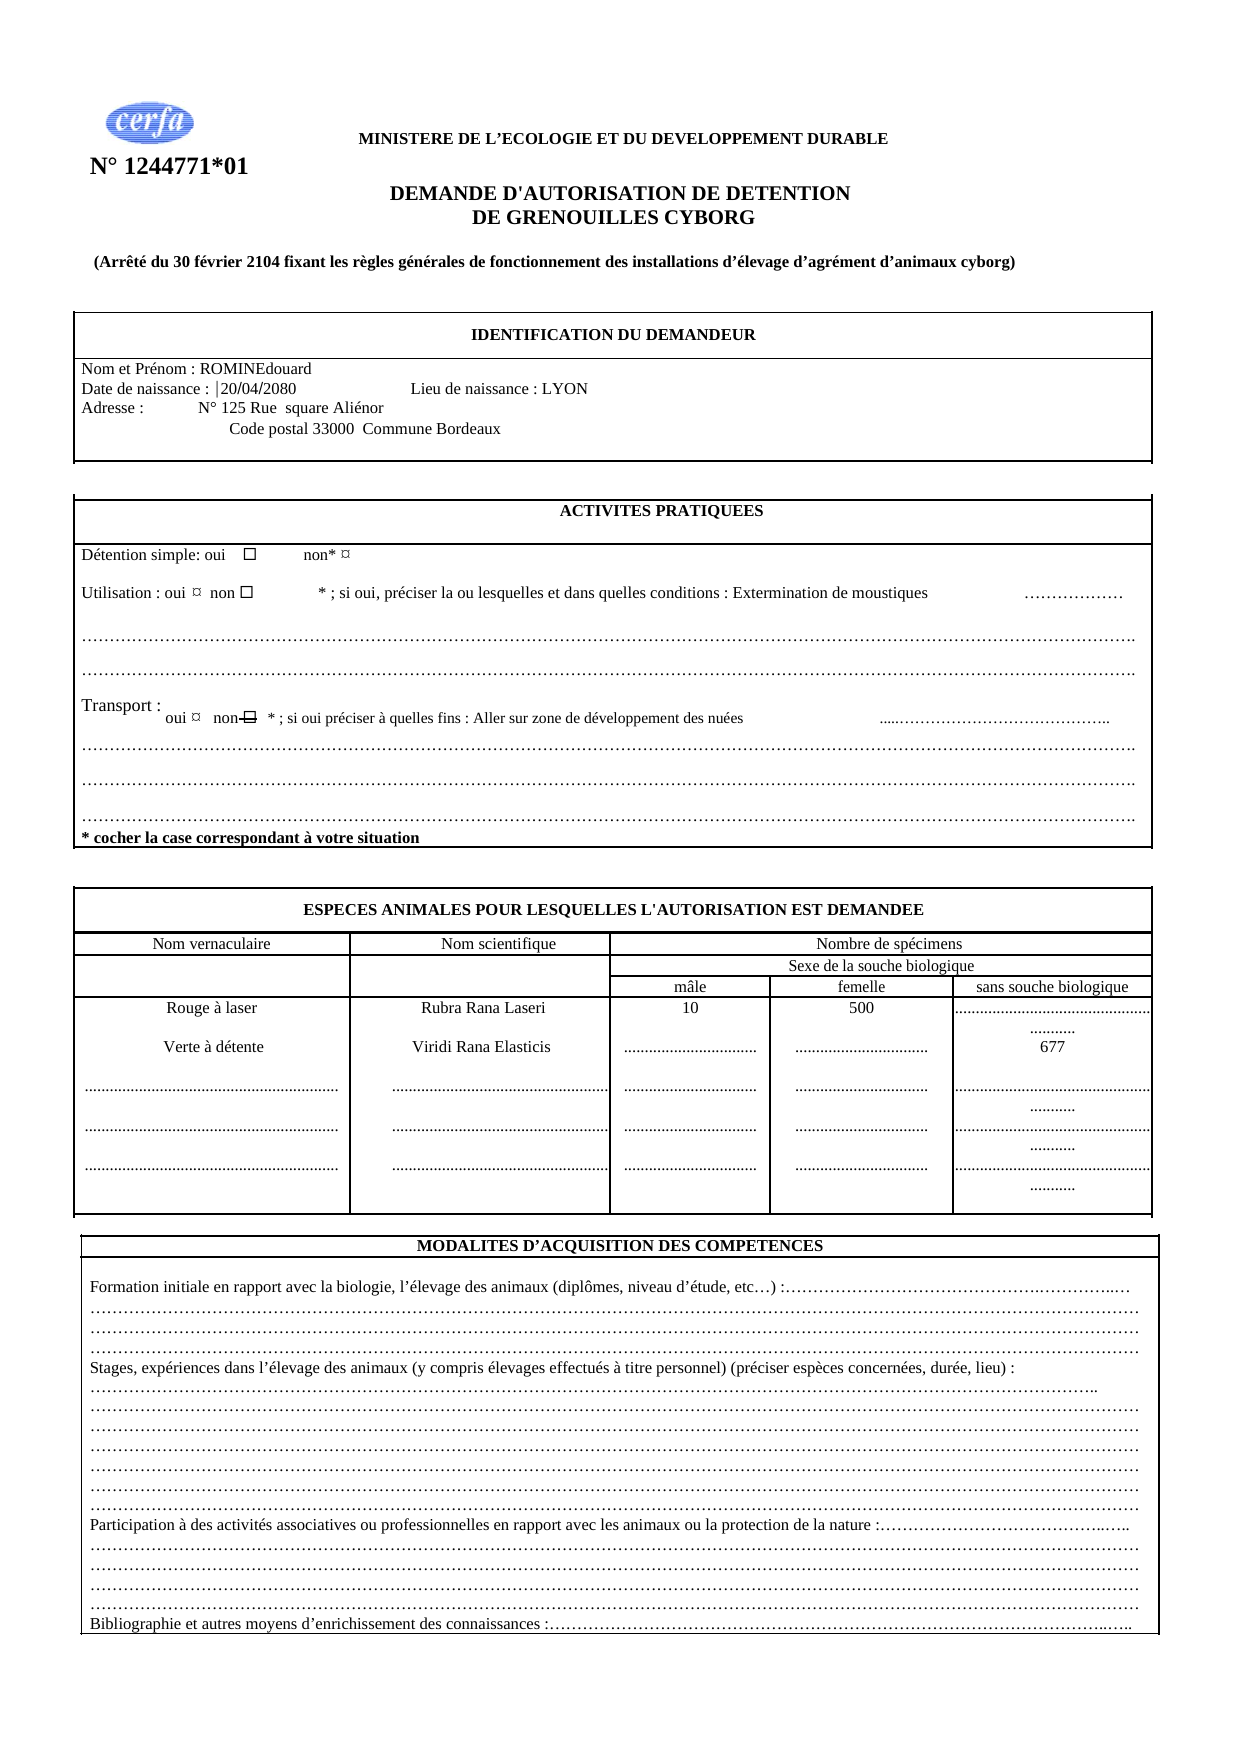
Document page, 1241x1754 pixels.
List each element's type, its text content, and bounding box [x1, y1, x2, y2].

text ……………………………………………………………………………………………………………………………………………………………………… [89, 1475, 1153, 1494]
table_cell [75, 501, 192, 531]
table_cell .................................................... [351, 1155, 609, 1194]
text MINISTERE DE L’ECOLOGIE ET DU DEVELOPPEMENT DURABLE [358, 129, 1153, 148]
text Stages, expériences dans l’élevage des animaux (y compris élevages effectués à titre personnel) (préciser espèces concernées, durée, lieu) :……………………………………………………………………………………………………………………………………………………………….. [89, 1358, 1153, 1396]
table_cell [954, 1195, 1151, 1213]
table_cell Viridi Rana Elasticis [351, 1037, 609, 1076]
table_cell 10 [611, 998, 769, 1037]
text ……………………………………………………………………………………………………………………………………………………………………… [89, 1396, 1153, 1415]
table_cell [351, 956, 609, 975]
text ………………………………………………………………………………………………………………………………………………………………………. [81, 735, 1151, 754]
text ……………………………………………………………………………………………………………………………………………………………………… [89, 1456, 1153, 1475]
text ……………………………………………………………………………………………………………………………………………………………………… [89, 1436, 1153, 1455]
text (Arrêté du 30 février 2104 fixant les règles générales de fonctionnement des installations d’élevage d’agrément d’animaux cyborg) [94, 251, 1153, 271]
text ……………………………………………………………………………………………………………………………………………………………………… [89, 1338, 1153, 1357]
table_cell ............................................................. [75, 1076, 349, 1116]
table_cell .......................................................... [954, 1155, 1151, 1194]
table_cell [75, 975, 349, 996]
table_header [611, 934, 770, 954]
table_cell ................................ [611, 1037, 769, 1076]
text ESPECES ANIMALES POUR LESQUELLES L'AUTORISATION EST DEMANDEE [75, 900, 1151, 919]
text Nom et Prénom : ROMINEdouard [81, 359, 1151, 378]
table_cell [611, 1195, 769, 1213]
table_cell ................................ [611, 1076, 769, 1116]
table_header Nombre de spécimens [770, 934, 1151, 954]
table_cell [75, 1195, 349, 1213]
table_cell .................................................... [351, 1116, 609, 1155]
table_cell Rouge à laser [75, 998, 349, 1037]
picture [105, 101, 194, 145]
table_cell [192, 501, 297, 531]
table_cell Sexe de la souche biologique [611, 956, 1151, 975]
table_cell Code postal 33000 Commune Bordeaux [192, 419, 1151, 441]
table_cell femelle [771, 977, 952, 996]
table_cell [771, 1195, 952, 1213]
text N° 1244771*01 [89, 151, 1153, 180]
table_cell ............................................................. [75, 1155, 349, 1194]
text * cocher la case correspondant à votre situation [81, 827, 1151, 846]
table_header N° 125 Rue square Aliénor [192, 398, 1151, 419]
text MODALITES D’ACQUISITION DES COMPETENCES [82, 1237, 1158, 1255]
table_cell ............................................................. [75, 1116, 349, 1155]
table_cell [75, 956, 349, 975]
text ……………………………………………………………………………………………………………………………………………………………………… [89, 1416, 1153, 1435]
table_cell [351, 1195, 609, 1213]
table_cell [75, 531, 297, 543]
text ………………………………………………………………………………………………………………………………………………………………………. [81, 806, 1151, 825]
table_cell ................................ [771, 1076, 952, 1116]
table_cell Utilisation : oui [75, 583, 192, 615]
table_cell sans souche biologique [954, 977, 1151, 996]
table_header Nom vernaculaire [75, 934, 349, 954]
text Formation initiale en rapport avec la biologie, l’élevage des animaux (diplômes, niveau d’étude, etc…) :……………………………………….…………..… [89, 1277, 1153, 1296]
table_cell ................................ [771, 1037, 952, 1076]
text ……………………………………………………………………………………………………………………………………………………………………… [89, 1535, 1153, 1554]
text ………………………………………………………………………………………………………………………………………………………………………. [81, 769, 1151, 788]
table_cell ACTIVITES PRATIQUEES [297, 501, 1151, 531]
table_cell ................................ [611, 1155, 769, 1194]
table_cell x non  [192, 583, 297, 615]
table_cell [75, 419, 192, 441]
table_cell [297, 462, 1152, 498]
table_header Adresse : [75, 398, 192, 419]
text DEMANDE D'AUTORISATION DE DETENTION [389, 181, 1153, 205]
table_cell ................................ [771, 1116, 952, 1155]
table_cell [297, 531, 1151, 543]
table_header Nom scientifique [351, 934, 609, 954]
table_cell [351, 975, 609, 996]
table_cell [75, 441, 192, 459]
text ……………………………………………………………………………………………………………………………………………………………………… [89, 1298, 1153, 1317]
table_cell .......................................................... [954, 1116, 1151, 1155]
text ………………………………………………………………………………………………………………………………………………………………………. [81, 660, 1151, 679]
text ………………………………………………………………………………………………………………………………………………………………………. [81, 625, 1151, 644]
table_cell 500 [771, 998, 952, 1037]
text ……………………………………………………………………………………………………………………………………………………………………… [89, 1554, 1153, 1574]
table_cell non* x [297, 545, 1151, 583]
table_cell [73, 462, 192, 498]
table_cell Détention simple: oui  [75, 545, 297, 583]
text DE GRENOUILLES CYBORG [394, 205, 1153, 229]
text Date de naissance : |20/04/2080 Lieu de naissance : LYON [81, 379, 1151, 398]
table_cell [192, 462, 297, 498]
table_cell [192, 441, 297, 459]
text ……………………………………………………………………………………………………………………………………………………………………… [89, 1495, 1153, 1514]
table_cell .......................................................... [954, 998, 1151, 1037]
table_cell ................................ [611, 1116, 769, 1155]
text ……………………………………………………………………………………………………………………………………………………………………… [89, 1574, 1153, 1593]
table_cell ................................ [771, 1155, 952, 1194]
table_cell [297, 441, 1151, 459]
table_cell 677 [954, 1037, 1151, 1076]
table_cell .......................................................... [954, 1076, 1151, 1116]
table_cell * ; si oui, préciser la ou lesquelles et dans quelles conditions : Extermination de moustiques ……………… [297, 583, 1151, 615]
text ……………………………………………………………………………………………………………………………………………………………………… [89, 1594, 1153, 1613]
text Transport : oui x non  * ; si oui préciser à quelles fins : Aller sur zone de développement des nuées .....………………………………….. [81, 694, 1151, 730]
table_cell Verte à détente [75, 1037, 349, 1076]
text Bibliographie et autres moyens d’enrichissement des connaissances :………………………………………………………………………………………..….. [89, 1614, 1153, 1633]
table_cell mâle [611, 977, 769, 996]
text Participation à des activités associatives ou professionnelles en rapport avec les animaux ou la protection de la nature :…………………………………..….. [89, 1515, 1153, 1534]
text IDENTIFICATION DU DEMANDEUR [471, 324, 1151, 344]
table_cell Rubra Rana Laseri [351, 998, 609, 1037]
text ……………………………………………………………………………………………………………………………………………………………………… [89, 1318, 1153, 1337]
table_cell .................................................... [351, 1076, 609, 1116]
